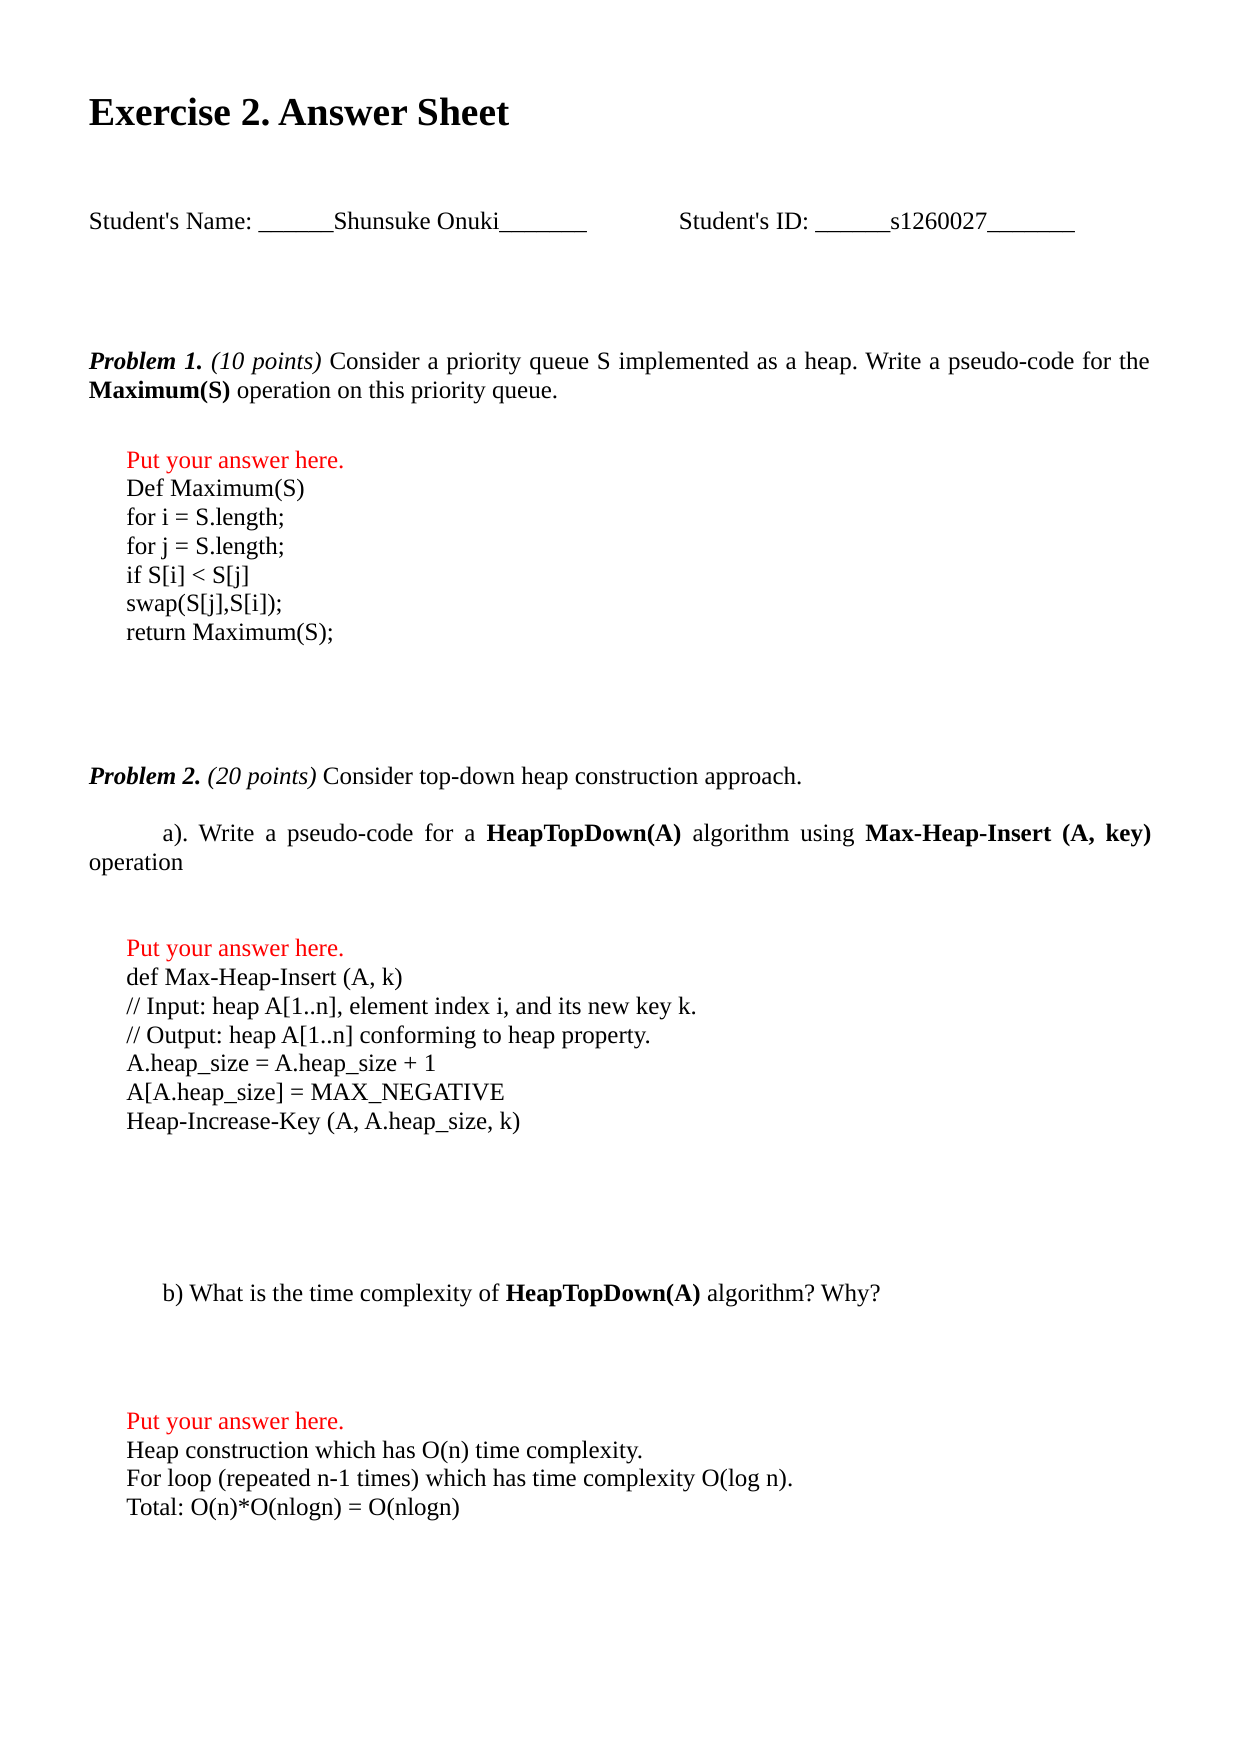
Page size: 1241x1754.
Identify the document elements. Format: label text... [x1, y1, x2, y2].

text Put your answer here. [101, 1406, 1151, 1435]
text A[A.heap_size] = MAX_NEGATIVE [89, 1077, 1151, 1106]
text Put your answer here. [126, 933, 1151, 962]
text Exercise 2. Answer Sheet [89, 89, 1151, 134]
text swap(S[j],S[i]); [89, 588, 1151, 617]
text Problem 1. (10 points) Consider a priority queue S implemented as a heap. Write a pseudo-code for the Maximum(S) operation on this priority queue. [89, 346, 1151, 403]
text Def Maximum(S) [89, 473, 1151, 502]
text Total: O(n)*O(nlogn) = O(nlogn) [101, 1492, 1151, 1521]
text Problem 2. (20 points) Consider top-down heap construction approach. [89, 761, 1151, 790]
text if S[i] < S[j] [89, 560, 1151, 588]
text return Maximum(S); [89, 617, 1151, 646]
text Heap-Increase-Key (A, A.heap_size, k) [89, 1106, 1151, 1135]
text Put your answer here. [126, 445, 1151, 473]
text b) What is the time complexity of HeapTopDown(A) algorithm? Why? [89, 1278, 1151, 1307]
text for i = S.length; [89, 502, 1151, 531]
text A.heap_size = A.heap_size + 1 [89, 1048, 1151, 1077]
text Student's Name: ______Shunsuke Onuki_______ Student's ID: ______s1260027_______ [89, 206, 1151, 235]
text Heap construction which has O(n) time complexity. [89, 1435, 1151, 1463]
text For loop (repeated n-1 times) which has time complexity O(log n). [89, 1463, 1151, 1492]
text for j = S.length; [89, 531, 1151, 560]
text // Output: heap A[1..n] conforming to heap property. [89, 1020, 1151, 1048]
text a). Write a pseudo-code for a HeapTopDown(A) algorithm using Max-Heap-Insert (A, key) operation [89, 818, 1151, 876]
text def Max-Heap-Insert (A, k) [89, 962, 1151, 991]
text // Input: heap A[1..n], element index i, and its new key k. [89, 991, 1151, 1020]
